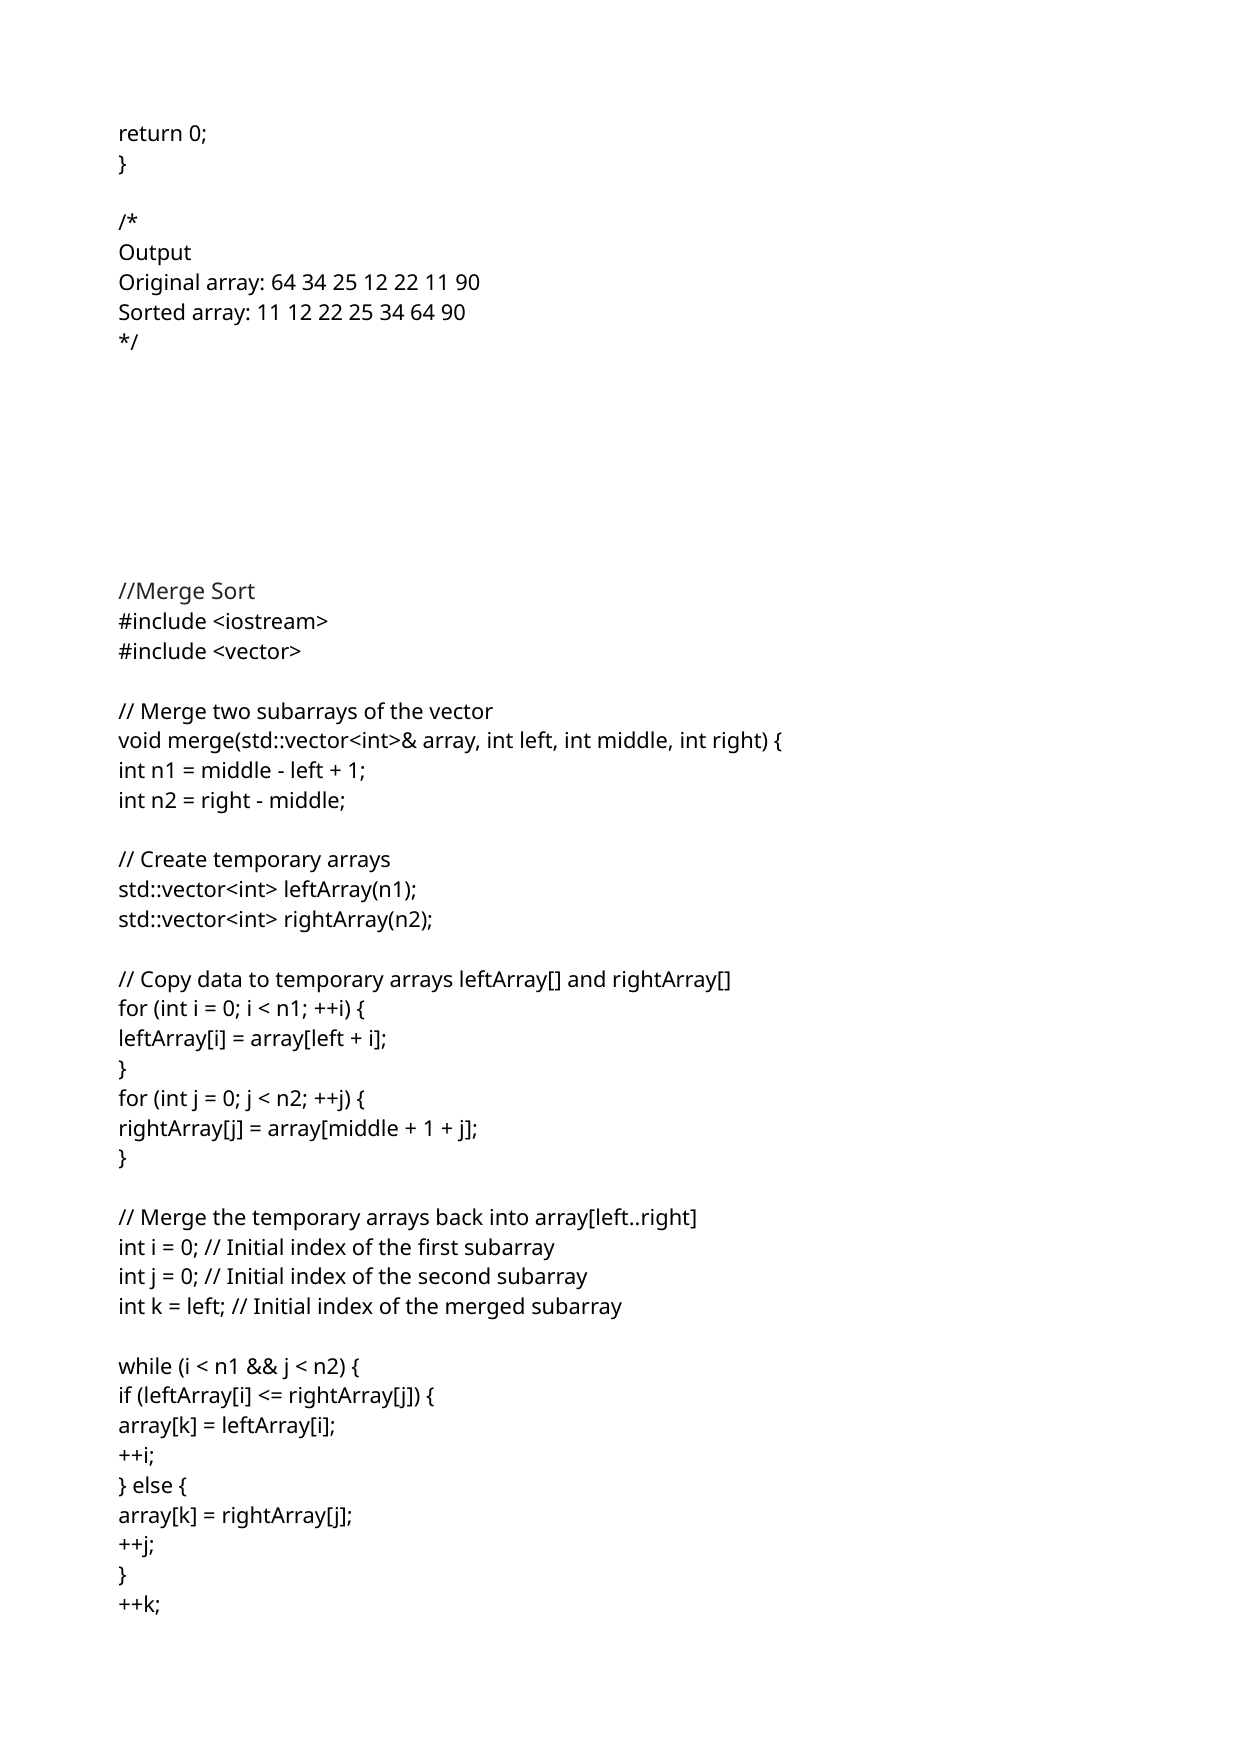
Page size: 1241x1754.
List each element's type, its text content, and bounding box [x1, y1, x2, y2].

text int i = 0; // Initial index of the first subarray [118, 1232, 1122, 1261]
text return 0; [118, 118, 1122, 148]
text for (int i = 0; i < n1; ++i) { [118, 993, 1122, 1023]
text Sorted array: 11 12 22 25 34 64 90 [118, 297, 1122, 327]
text array[k] = rightArray[j]; [118, 1499, 1122, 1529]
text // Merge the temporary arrays back into array[left..right] [118, 1202, 1122, 1232]
text ++i; [118, 1440, 1122, 1470]
text // Merge two subarrays of the vector [118, 696, 1122, 725]
text Original array: 64 34 25 12 22 11 90 [118, 267, 1122, 297]
text std::vector<int> rightArray(n2); [118, 904, 1122, 934]
text } [118, 1142, 1122, 1172]
text ++j; [118, 1529, 1122, 1559]
text /* [118, 207, 1122, 237]
text #include <iostream> [118, 606, 1122, 636]
text array[k] = leftArray[i]; [118, 1410, 1122, 1440]
text int k = left; // Initial index of the merged subarray [118, 1291, 1122, 1321]
text if (leftArray[i] <= rightArray[j]) { [118, 1380, 1122, 1410]
text } [118, 1053, 1122, 1083]
text rightArray[j] = array[middle + 1 + j]; [118, 1112, 1122, 1142]
text leftArray[i] = array[left + i]; [118, 1023, 1122, 1053]
text void merge(std::vector<int>& array, int left, int middle, int right) { [118, 725, 1122, 755]
text Output [118, 237, 1122, 267]
text */ [118, 327, 1122, 356]
text #include <vector> [118, 636, 1122, 666]
text ++k; [118, 1589, 1122, 1619]
text } [118, 148, 1122, 178]
text // Copy data to temporary arrays leftArray[] and rightArray[] [118, 963, 1122, 993]
text //Merge Sort [118, 575, 1122, 606]
text } else { [118, 1470, 1122, 1499]
text int n1 = middle - left + 1; [118, 755, 1122, 785]
text for (int j = 0; j < n2; ++j) { [118, 1083, 1122, 1112]
text // Create temporary arrays [118, 844, 1122, 874]
text std::vector<int> leftArray(n1); [118, 874, 1122, 904]
text int j = 0; // Initial index of the second subarray [118, 1261, 1122, 1291]
text int n2 = right - middle; [118, 785, 1122, 815]
text } [118, 1559, 1122, 1589]
text while (i < n1 && j < n2) { [118, 1351, 1122, 1380]
